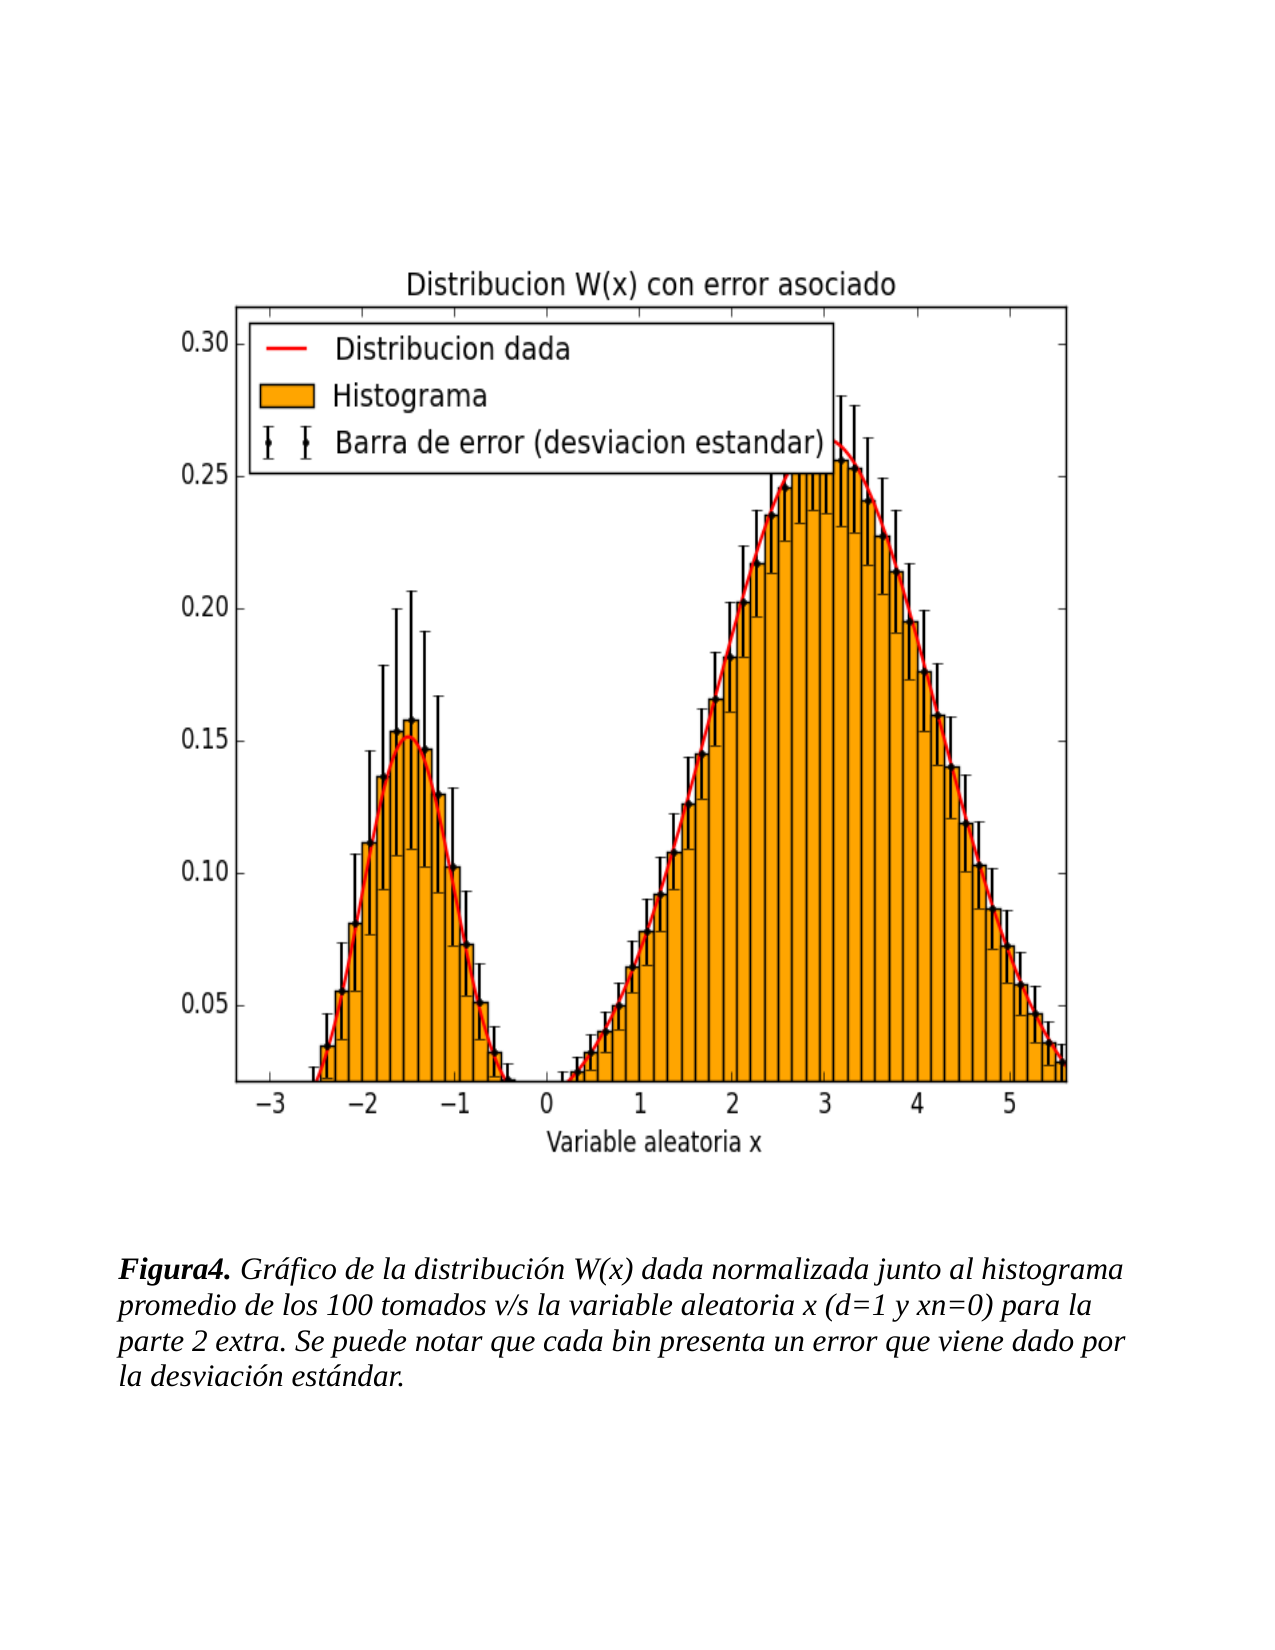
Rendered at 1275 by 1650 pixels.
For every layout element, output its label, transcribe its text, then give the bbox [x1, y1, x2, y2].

picture [102, 210, 1173, 1178]
text Figura4. Gráfico de la distribución W(x) dada normalizada junto al histograma promedio de los 100 tomados v/s la variable aleatoria x (d=1 y xn=0) para la parte 2 extra. Se puede notar que cada bin presenta un error que viene dado por la desviación estándar. [118, 1250, 1157, 1394]
